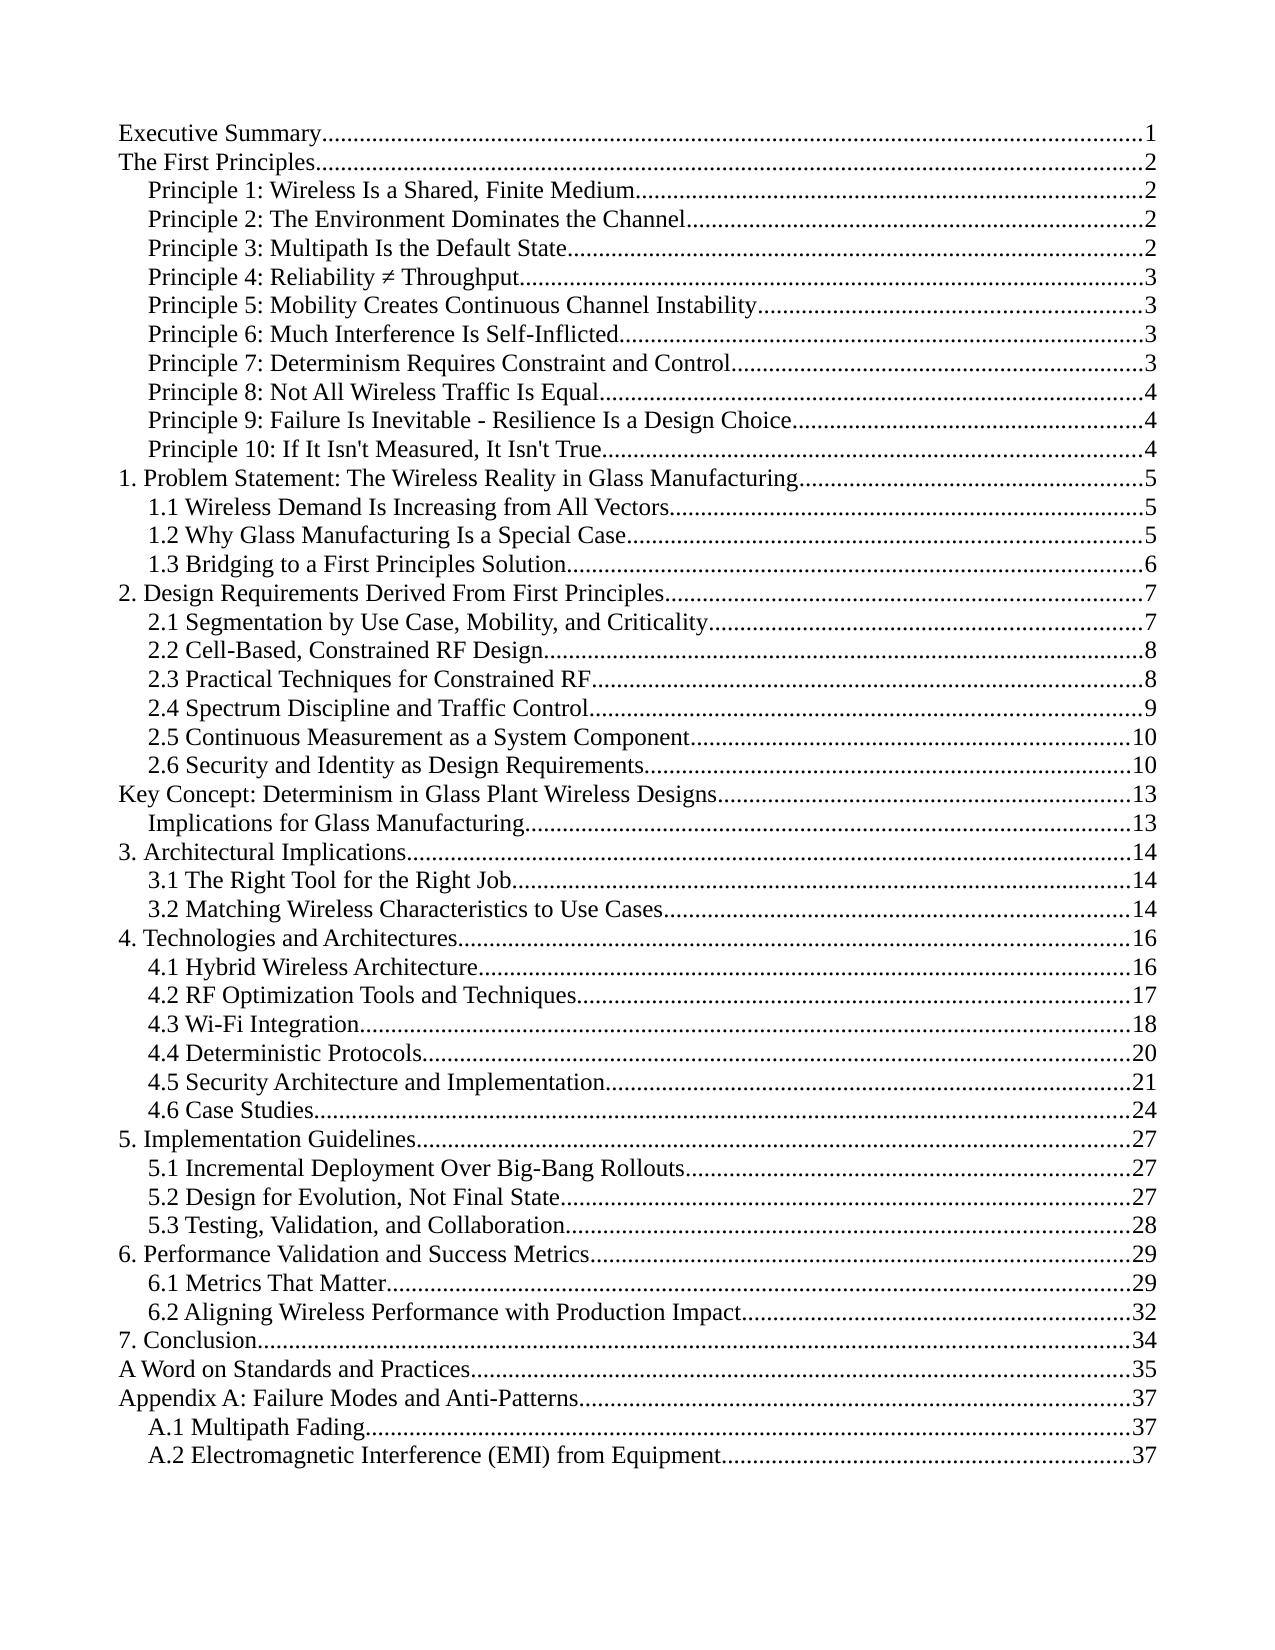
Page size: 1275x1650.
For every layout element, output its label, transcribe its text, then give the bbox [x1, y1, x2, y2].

text 7. Conclusion 34 [118, 1326, 1157, 1354]
text 2.4 Spectrum Discipline and Traffic Control 9 [148, 693, 1157, 722]
text 1.1 Wireless Demand Is Increasing from All Vectors 5 [148, 492, 1157, 521]
text 1.2 Why Glass Manufacturing Is a Special Case 5 [148, 521, 1157, 549]
text 4. Technologies and Architectures 16 [118, 923, 1157, 952]
text The First Principles 2 [118, 147, 1157, 176]
text 2.1 Segmentation by Use Case, Mobility, and Criticality 7 [148, 607, 1157, 636]
text 4.1 Hybrid Wireless Architecture 16 [148, 952, 1157, 981]
text 1. Problem Statement: The Wireless Reality in Glass Manufacturing 5 [118, 463, 1157, 492]
text 3.2 Matching Wireless Characteristics to Use Cases 14 [148, 894, 1157, 923]
text 1.3 Bridging to a First Principles Solution 6 [148, 549, 1157, 578]
text Implications for Glass Manufacturing 13 [148, 808, 1157, 837]
text 6.2 Aligning Wireless Performance with Production Impact 32 [148, 1297, 1157, 1326]
text 3.1 The Right Tool for the Right Job 14 [148, 866, 1157, 894]
text Principle 5: Mobility Creates Continuous Channel Instability 3 [148, 291, 1157, 319]
text 5.2 Design for Evolution, Not Final State 27 [148, 1182, 1157, 1211]
text 5.1 Incremental Deployment Over Big-Bang Rollouts 27 [148, 1153, 1157, 1182]
text Principle 7: Determinism Requires Constraint and Control 3 [148, 348, 1157, 377]
text 4.5 Security Architecture and Implementation 21 [148, 1067, 1157, 1096]
text Principle 1: Wireless Is a Shared, Finite Medium 2 [148, 176, 1157, 204]
text Principle 3: Multipath Is the Default State 2 [148, 233, 1157, 262]
text 2.6 Security and Identity as Design Requirements 10 [148, 751, 1157, 779]
text 4.4 Deterministic Protocols 20 [148, 1038, 1157, 1067]
text Principle 2: The Environment Dominates the Channel 2 [148, 204, 1157, 233]
text 6.1 Metrics That Matter 29 [148, 1268, 1157, 1297]
text Appendix A: Failure Modes and Anti-Patterns 37 [118, 1383, 1157, 1412]
text 3. Architectural Implications 14 [118, 837, 1157, 866]
text Principle 6: Much Interference Is Self-Inflicted 3 [148, 319, 1157, 348]
text 5. Implementation Guidelines 27 [118, 1124, 1157, 1153]
text Key Concept: Determinism in Glass Plant Wireless Designs 13 [118, 779, 1157, 808]
text 2.5 Continuous Measurement as a System Component 10 [148, 722, 1157, 751]
text Executive Summary 1 [118, 118, 1157, 147]
text A Word on Standards and Practices 35 [118, 1354, 1157, 1383]
text 2.2 Cell-Based, Constrained RF Design 8 [148, 636, 1157, 664]
text Principle 10: If It Isn't Measured, It Isn't True 4 [148, 434, 1157, 463]
text 5.3 Testing, Validation, and Collaboration 28 [148, 1211, 1157, 1239]
text 2. Design Requirements Derived From First Principles 7 [118, 578, 1157, 607]
text Principle 8: Not All Wireless Traffic Is Equal 4 [148, 377, 1157, 406]
text 4.3 Wi-Fi Integration 18 [148, 1009, 1157, 1038]
text 4.6 Case Studies 24 [148, 1096, 1157, 1124]
text Principle 9: Failure Is Inevitable - Resilience Is a Design Choice 4 [148, 406, 1157, 434]
text 4.2 RF Optimization Tools and Techniques 17 [148, 981, 1157, 1009]
text 2.3 Practical Techniques for Constrained RF 8 [148, 664, 1157, 693]
text A.2 Electromagnetic Interference (EMI) from Equipment 37 [148, 1441, 1157, 1469]
text Principle 4: Reliability ≠ Throughput 3 [148, 262, 1157, 291]
text A.1 Multipath Fading 37 [148, 1412, 1157, 1441]
text 6. Performance Validation and Success Metrics 29 [118, 1239, 1157, 1268]
